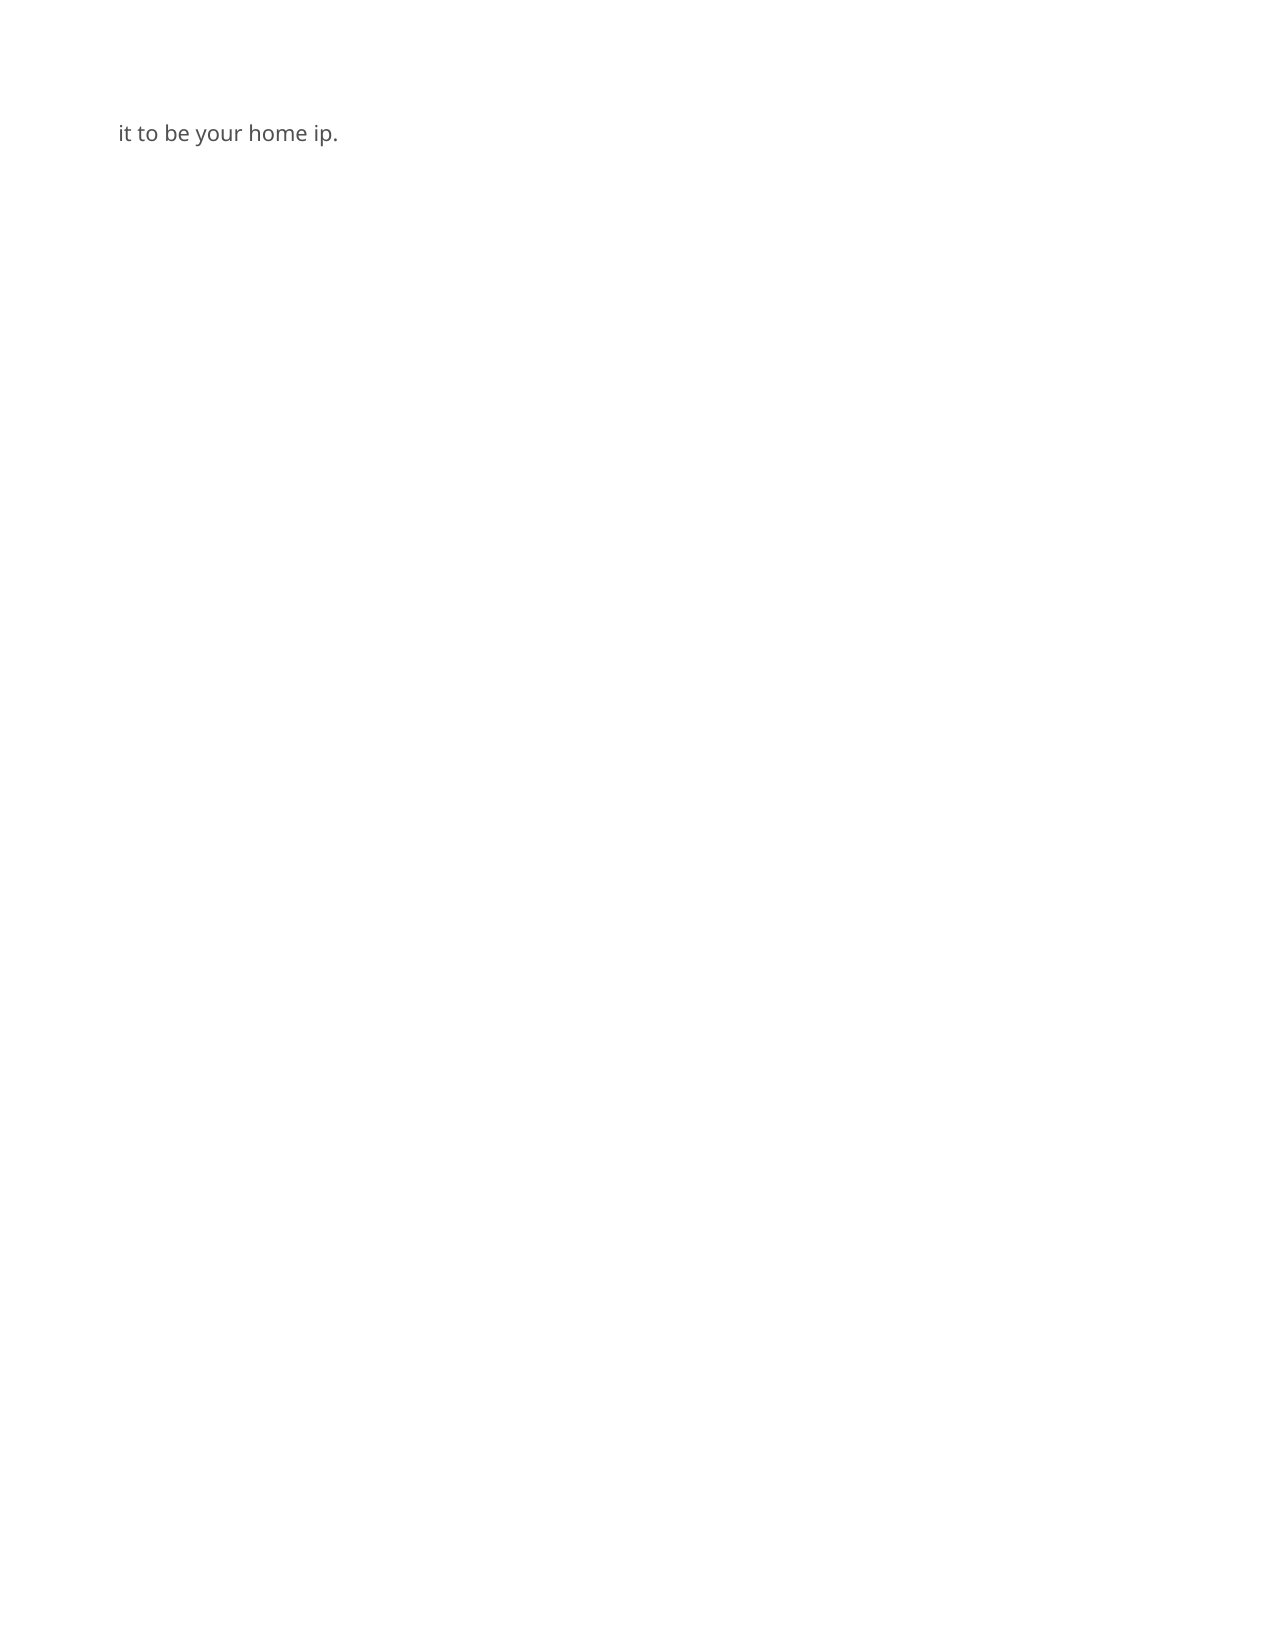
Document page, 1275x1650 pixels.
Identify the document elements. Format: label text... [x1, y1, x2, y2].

list it to be your home ip. [118, 118, 1157, 1007]
